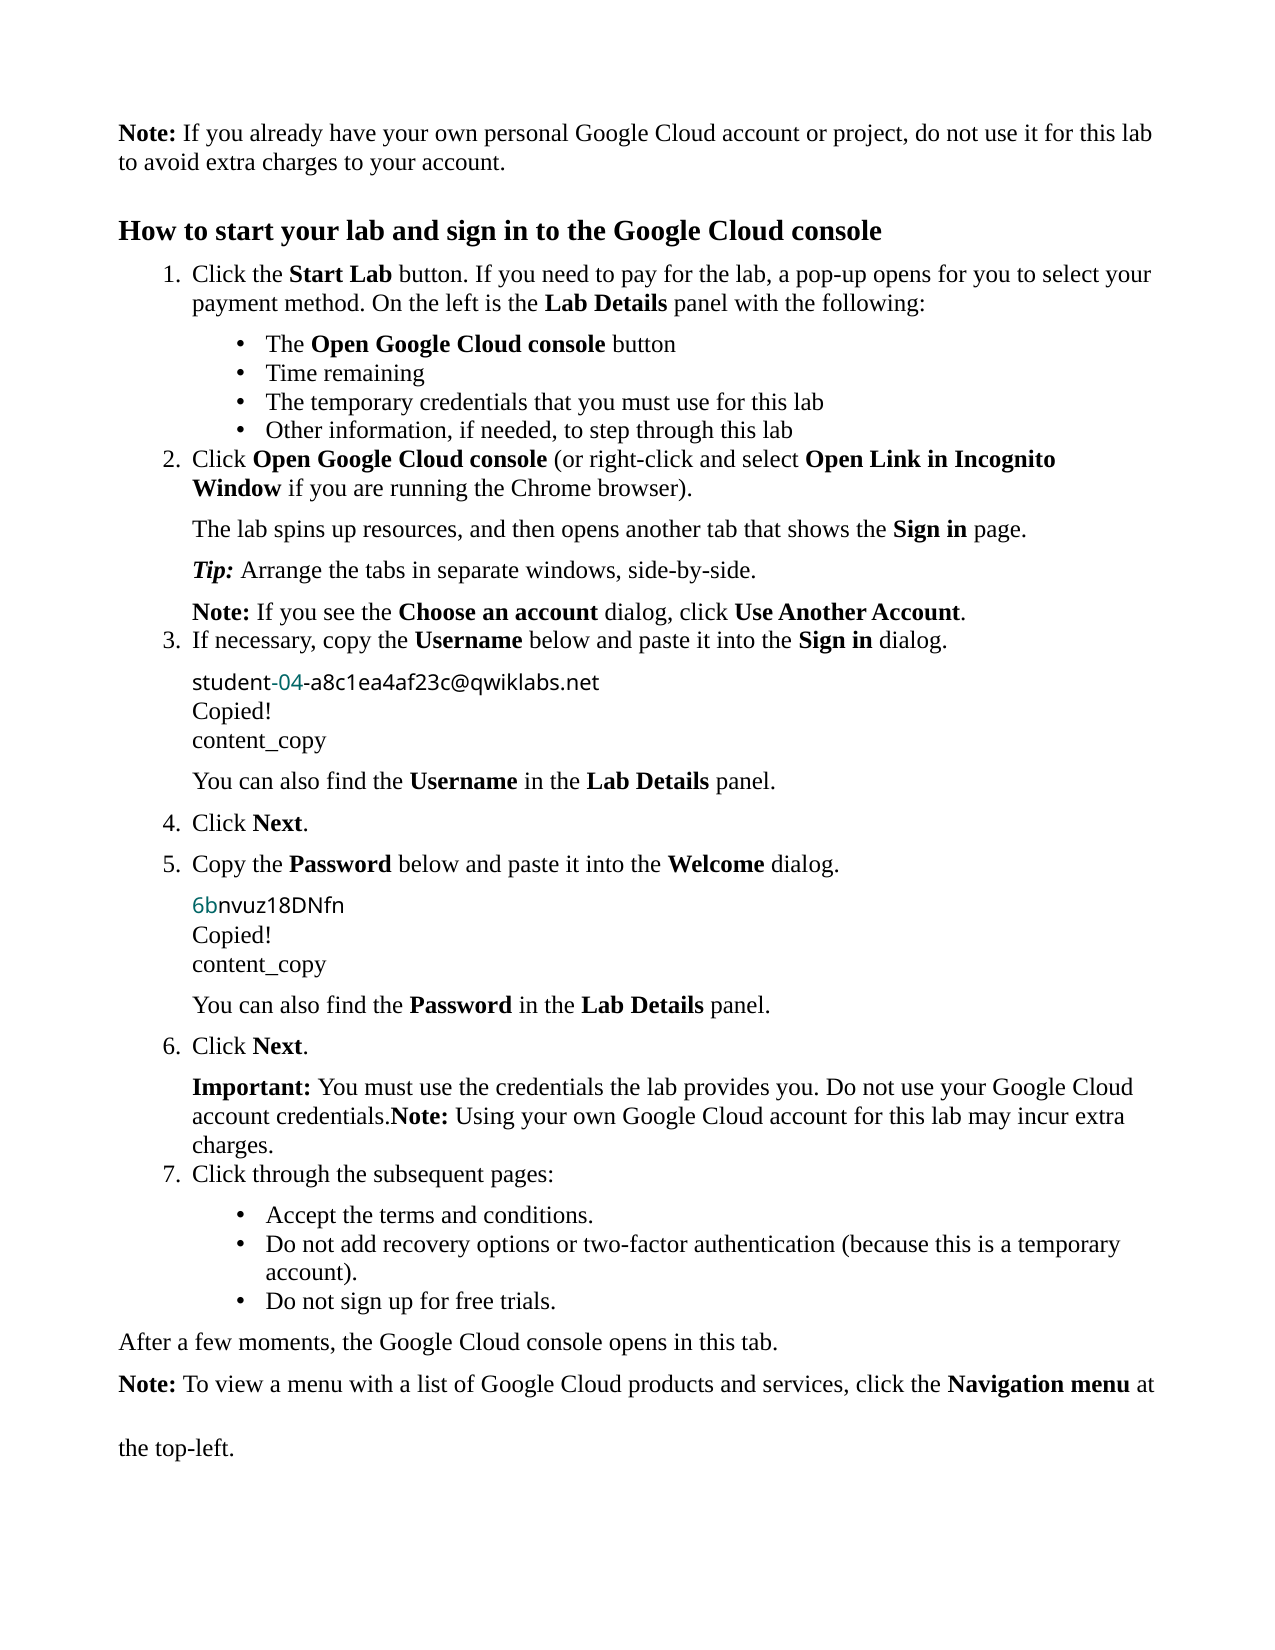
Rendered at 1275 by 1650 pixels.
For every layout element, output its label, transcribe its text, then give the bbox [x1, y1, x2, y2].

list Copy the Password below and paste it into the Welcome dialog. [162, 849, 1157, 878]
text After a few moments, the Google Cloud console opens in this tab. [118, 1327, 1157, 1356]
list Do not sign up for free trials. [236, 1286, 1157, 1315]
list content_copy [162, 725, 1157, 754]
list Do not add recovery options or two-factor authentication (because this is a temporary account). [236, 1229, 1157, 1286]
list Copied! [162, 920, 1144, 949]
list Click the Start Lab button. If you need to pay for the lab, a pop-up opens for you to select your payment method. On the left is the Lab Details panel with the following: [162, 259, 1157, 317]
list student-04-a8c1ea4af23c@qwiklabs.net [162, 667, 1157, 696]
list Click Open Google Cloud console (or right-click and select Open Link in Incognito Window if you are running the Chrome browser). [162, 444, 1157, 502]
list content_copy [162, 949, 1157, 977]
list You can also find the Username in the Lab Details panel. [162, 766, 1157, 795]
list 6bnvuz18DNfn [162, 890, 1157, 920]
text Note: To view a menu with a list of Google Cloud products and services, click the Navigation menu at the top-left. [118, 1369, 1157, 1462]
list Important: You must use the credentials the lab provides you. Do not use your Google Cloud account credentials.Note: Using your own Google Cloud account for this lab may incur extra charges. [162, 1072, 1157, 1159]
list If necessary, copy the Username below and paste it into the Sign in dialog. [162, 625, 1157, 654]
list You can also find the Password in the Lab Details panel. [162, 990, 1157, 1019]
list Click Next. [162, 808, 1157, 836]
list Note: If you see the Choose an account dialog, click Use Another Account. [162, 597, 1157, 625]
list Copied! [162, 696, 1144, 725]
list The lab spins up resources, and then opens another tab that shows the Sign in page. [162, 514, 1157, 543]
list Time remaining [236, 358, 1157, 387]
list Accept the terms and conditions. [236, 1200, 1157, 1229]
subtitle How to start your lab and sign in to the Google Cloud console [118, 213, 1157, 247]
list The Open Google Cloud console button [236, 329, 1157, 358]
list Click Next. [162, 1031, 1157, 1060]
list Tip: Arrange the tabs in separate windows, side-by-side. [162, 555, 1157, 584]
list The temporary credentials that you must use for this lab [236, 387, 1157, 415]
list Other information, if needed, to step through this lab [236, 415, 1157, 444]
list Click through the subsequent pages: [162, 1159, 1157, 1187]
text Note: If you already have your own personal Google Cloud account or project, do not use it for this lab to avoid extra charges to your account. [118, 118, 1157, 176]
